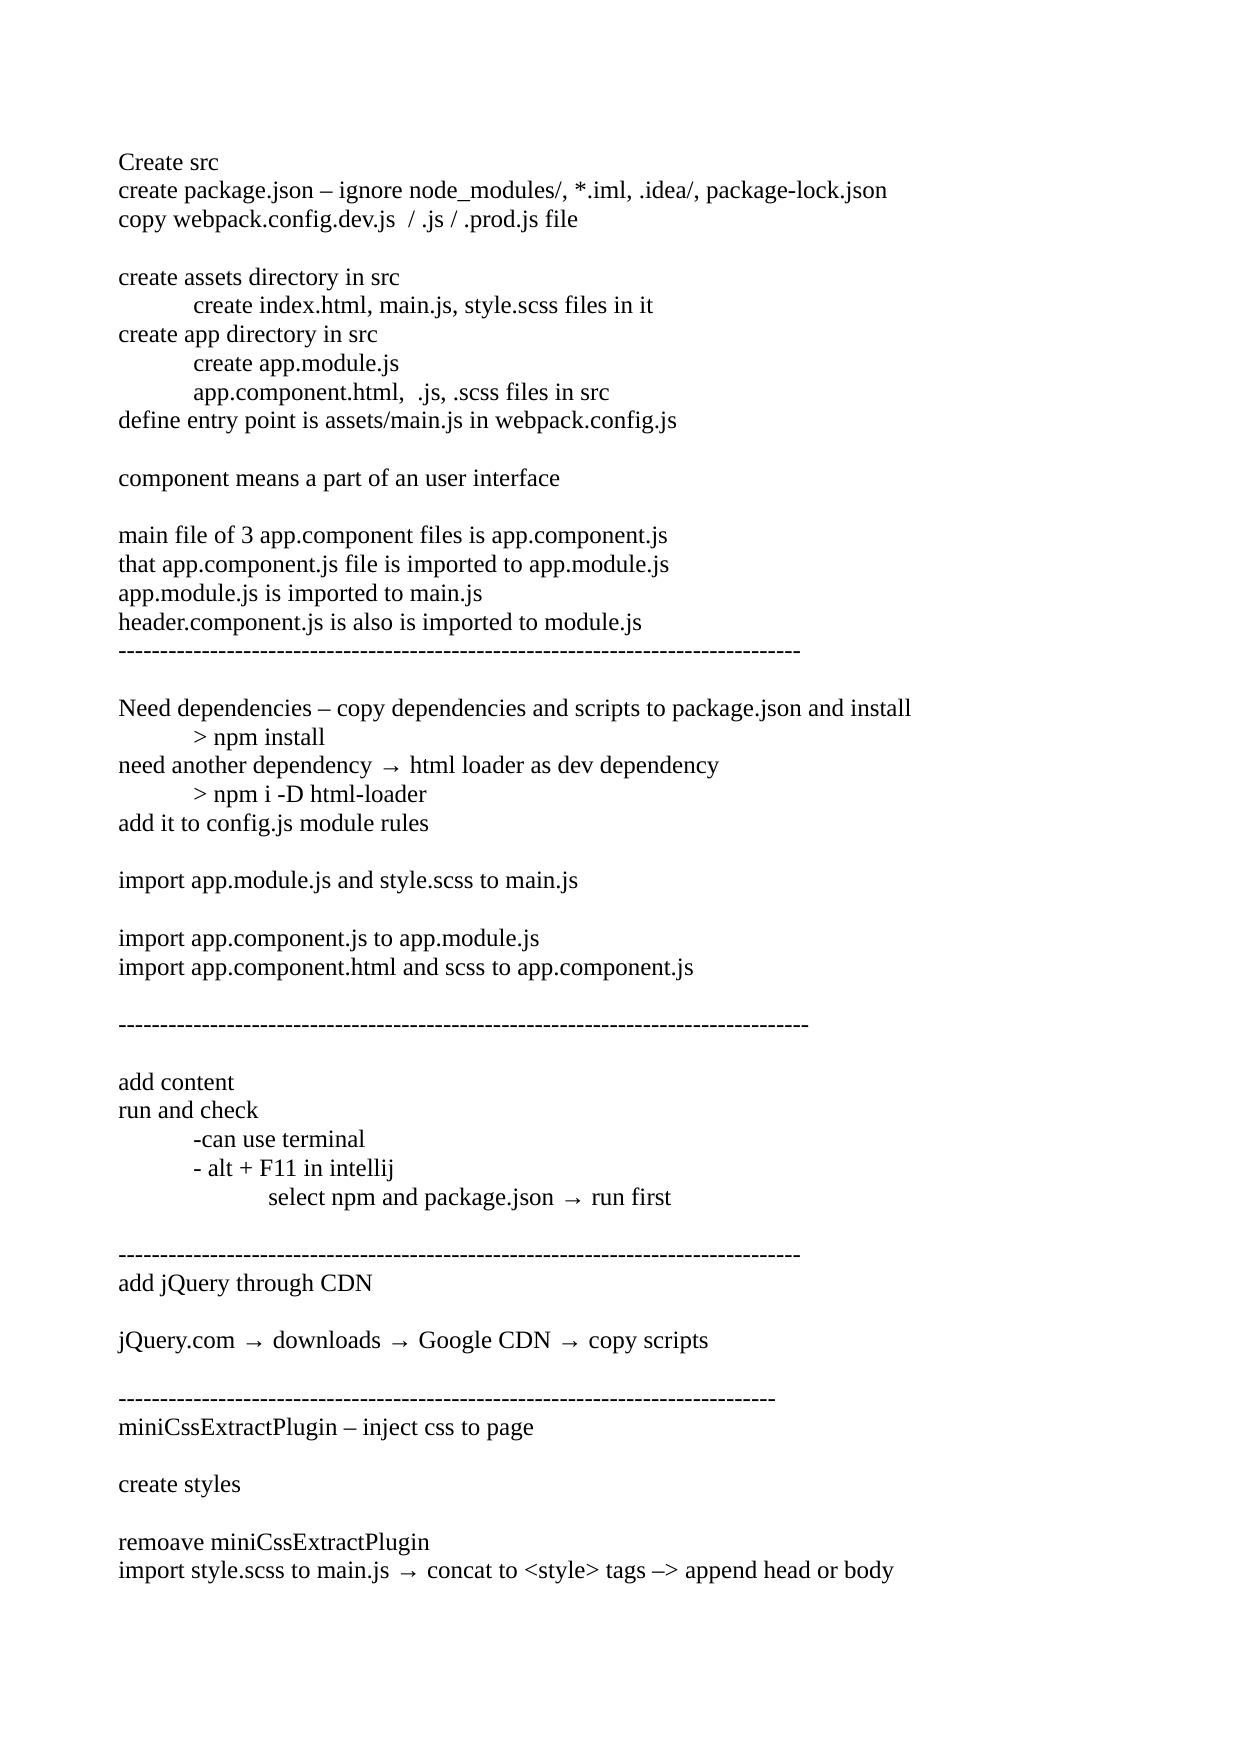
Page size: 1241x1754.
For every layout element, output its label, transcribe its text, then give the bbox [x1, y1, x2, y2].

text add jQuery through CDN [118, 1268, 1122, 1297]
text import app.module.js and style.scss to main.js [118, 866, 1122, 894]
text > npm install [118, 722, 1122, 751]
text header.component.js is also is imported to module.js [118, 607, 1122, 636]
text ---------------------------------------------------------------------------------- [118, 636, 1122, 664]
text miniCssExtractPlugin – inject css to page [118, 1412, 1122, 1441]
text create index.html, main.js, style.scss files in it [118, 291, 1122, 319]
text run and check [118, 1096, 1122, 1124]
text create assets directory in src [118, 262, 1122, 291]
text add it to config.js module rules [118, 808, 1122, 837]
text -can use terminal [118, 1124, 1122, 1153]
text create app.module.js [118, 348, 1122, 377]
text Need dependencies – copy dependencies and scripts to package.json and install [118, 693, 1122, 722]
text component means a part of an user interface [118, 463, 1122, 492]
text copy webpack.config.dev.js / .js / .prod.js file [118, 204, 1122, 233]
text ------------------------------------------------------------------------------- [118, 1383, 1122, 1412]
text create app directory in src [118, 319, 1122, 348]
text jQuery.com → downloads → Google CDN → copy scripts [118, 1326, 1122, 1354]
text ----------------------------------------------------------------------------------- [118, 1009, 1122, 1038]
text import app.component.js to app.module.js [118, 923, 1122, 952]
text - alt + F11 in intellij [118, 1153, 1122, 1182]
text ---------------------------------------------------------------------------------- [118, 1239, 1122, 1268]
text app.component.html, .js, .scss files in src [118, 377, 1122, 406]
text Create src [118, 147, 1122, 176]
text import style.scss to main.js → concat to <style> tags –> append head or body [118, 1556, 1122, 1584]
text app.module.js is imported to main.js [118, 578, 1122, 607]
text define entry point is assets/main.js in webpack.config.js [118, 406, 1122, 434]
text that app.component.js file is imported to app.module.js [118, 549, 1122, 578]
text select npm and package.json → run first [118, 1182, 1122, 1211]
text need another dependency → html loader as dev dependency [118, 751, 1122, 779]
text main file of 3 app.component files is app.component.js [118, 521, 1122, 549]
text create package.json – ignore node_modules/, *.iml, .idea/, package-lock.json [118, 176, 1122, 204]
text create styles [118, 1469, 1122, 1498]
text remoave miniCssExtractPlugin [118, 1527, 1122, 1556]
text import app.component.html and scss to app.component.js [118, 952, 1122, 981]
text > npm i -D html-loader [118, 779, 1122, 808]
text add content [118, 1067, 1122, 1096]
